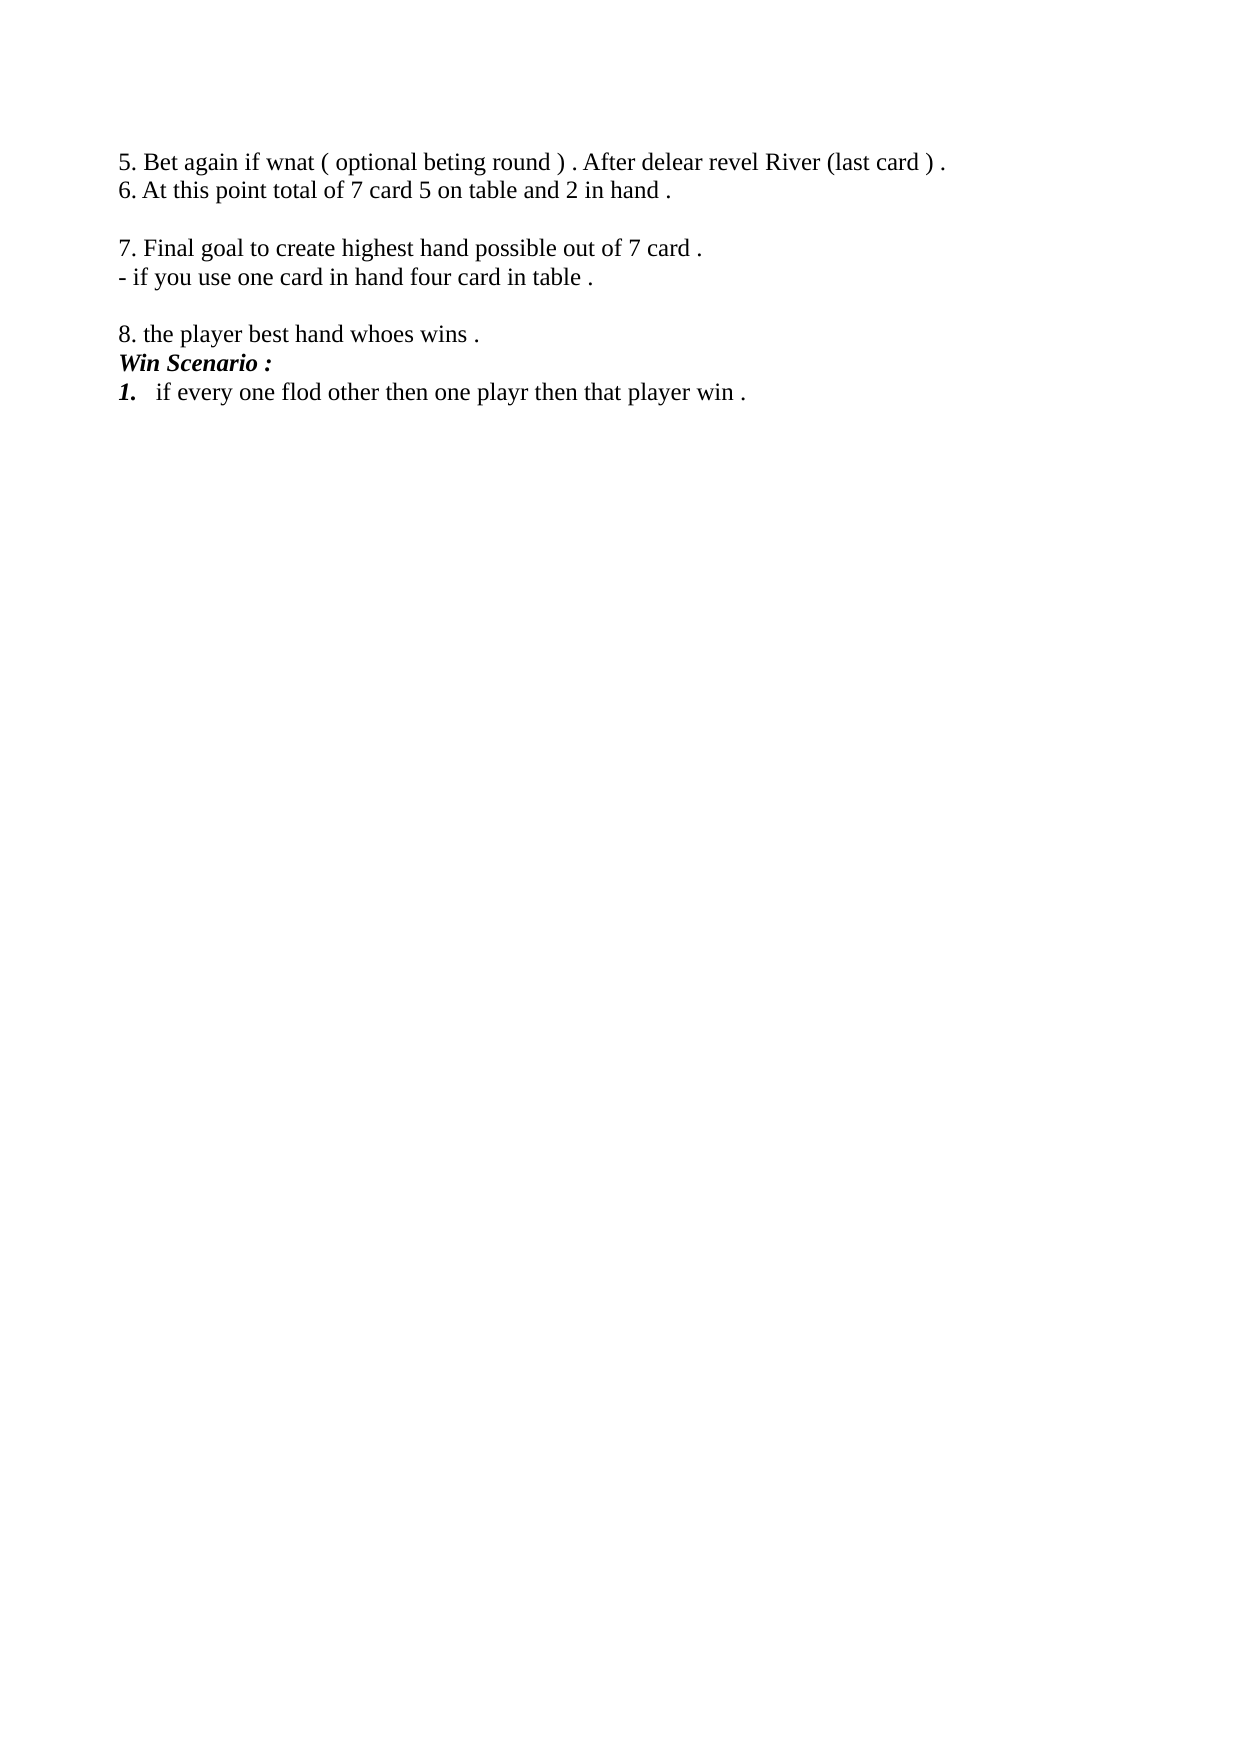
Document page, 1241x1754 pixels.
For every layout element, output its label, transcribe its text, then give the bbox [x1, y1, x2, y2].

text 8. the player best hand whoes wins . [118, 319, 1122, 348]
text Win Scenario : [118, 348, 1122, 377]
text 6. At this point total of 7 card 5 on table and 2 in hand . [118, 176, 1122, 204]
text - if you use one card in hand four card in table . [118, 262, 1122, 291]
text 7. Final goal to create highest hand possible out of 7 card . [118, 233, 1122, 262]
text 5. Bet again if wnat ( optional beting round ) . After delear revel River (last card ) . [118, 147, 1122, 176]
text 1. if every one flod other then one playr then that player win . [118, 377, 1122, 406]
